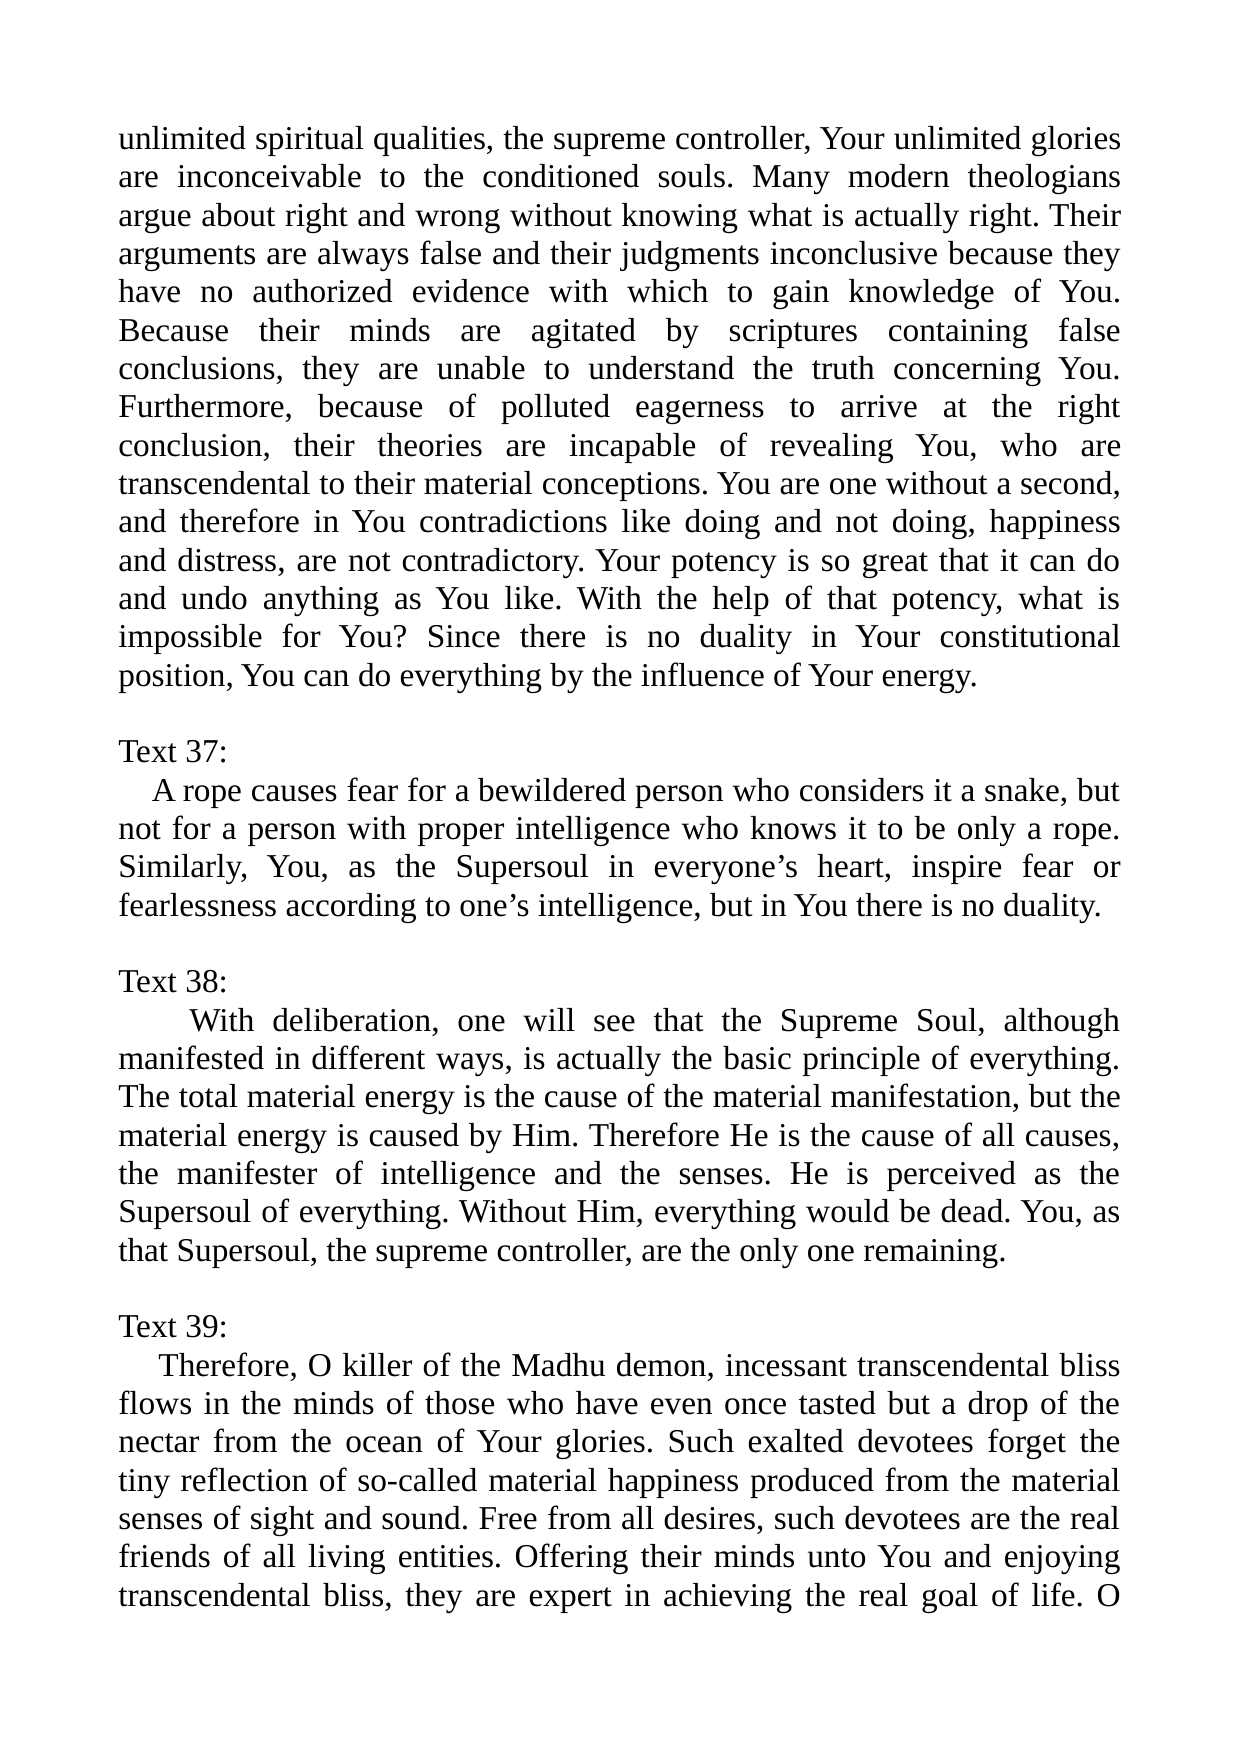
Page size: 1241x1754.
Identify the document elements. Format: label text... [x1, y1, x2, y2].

text Text 38: [118, 961, 1122, 1000]
text Therefore, O killer of the Madhu demon, incessant transcendental bliss flows in the minds of those who have even once tasted but a drop of the nectar from the ocean of Your glories. Such exalted devotees forget the tiny reflection of so-called material happiness produced from the material senses of sight and sound. Free from all desires, such devotees are the real friends of all living entities. Offering their minds unto You and enjoying transcendental bliss, they are expert in achieving the real goal of life. O [118, 1345, 1122, 1613]
text Text 39: [118, 1306, 1122, 1345]
text unlimited spiritual qualities, the supreme controller, Your unlimited glories are inconceivable to the conditioned souls. Many modern theologians argue about right and wrong without knowing what is actually right. Their arguments are always false and their judgments inconclusive because they have no authorized evidence with which to gain knowledge of You. Because their minds are agitated by scriptures containing false conclusions, they are unable to understand the truth concerning You. Furthermore, because of polluted eagerness to arrive at the right conclusion, their theories are incapable of revealing You, who are transcendental to their material conceptions. You are one without a second, and therefore in You contradictions like doing and not doing, happiness and distress, are not contradictory. Your potency is so great that it can do and undo anything as You like. With the help of that potency, what is impossible for You? Since there is no duality in Your constitutional position, You can do everything by the influence of Your energy. [118, 118, 1122, 693]
text A rope causes fear for a bewildered person who considers it a snake, but not for a person with proper intelligence who knows it to be only a rope. Similarly, You, as the Supersoul in everyone’s heart, inspire fear or fearlessness according to one’s intelligence, but in You there is no duality. [118, 770, 1122, 923]
text Text 37: [118, 731, 1122, 770]
text With deliberation, one will see that the Supreme Soul, although manifested in different ways, is actually the basic principle of everything. The total material energy is the cause of the material manifestation, but the material energy is caused by Him. Therefore He is the cause of all causes, the manifester of intelligence and the senses. He is perceived as the Supersoul of everything. Without Him, everything would be dead. You, as that Supersoul, the supreme controller, are the only one remaining. [118, 1000, 1122, 1268]
